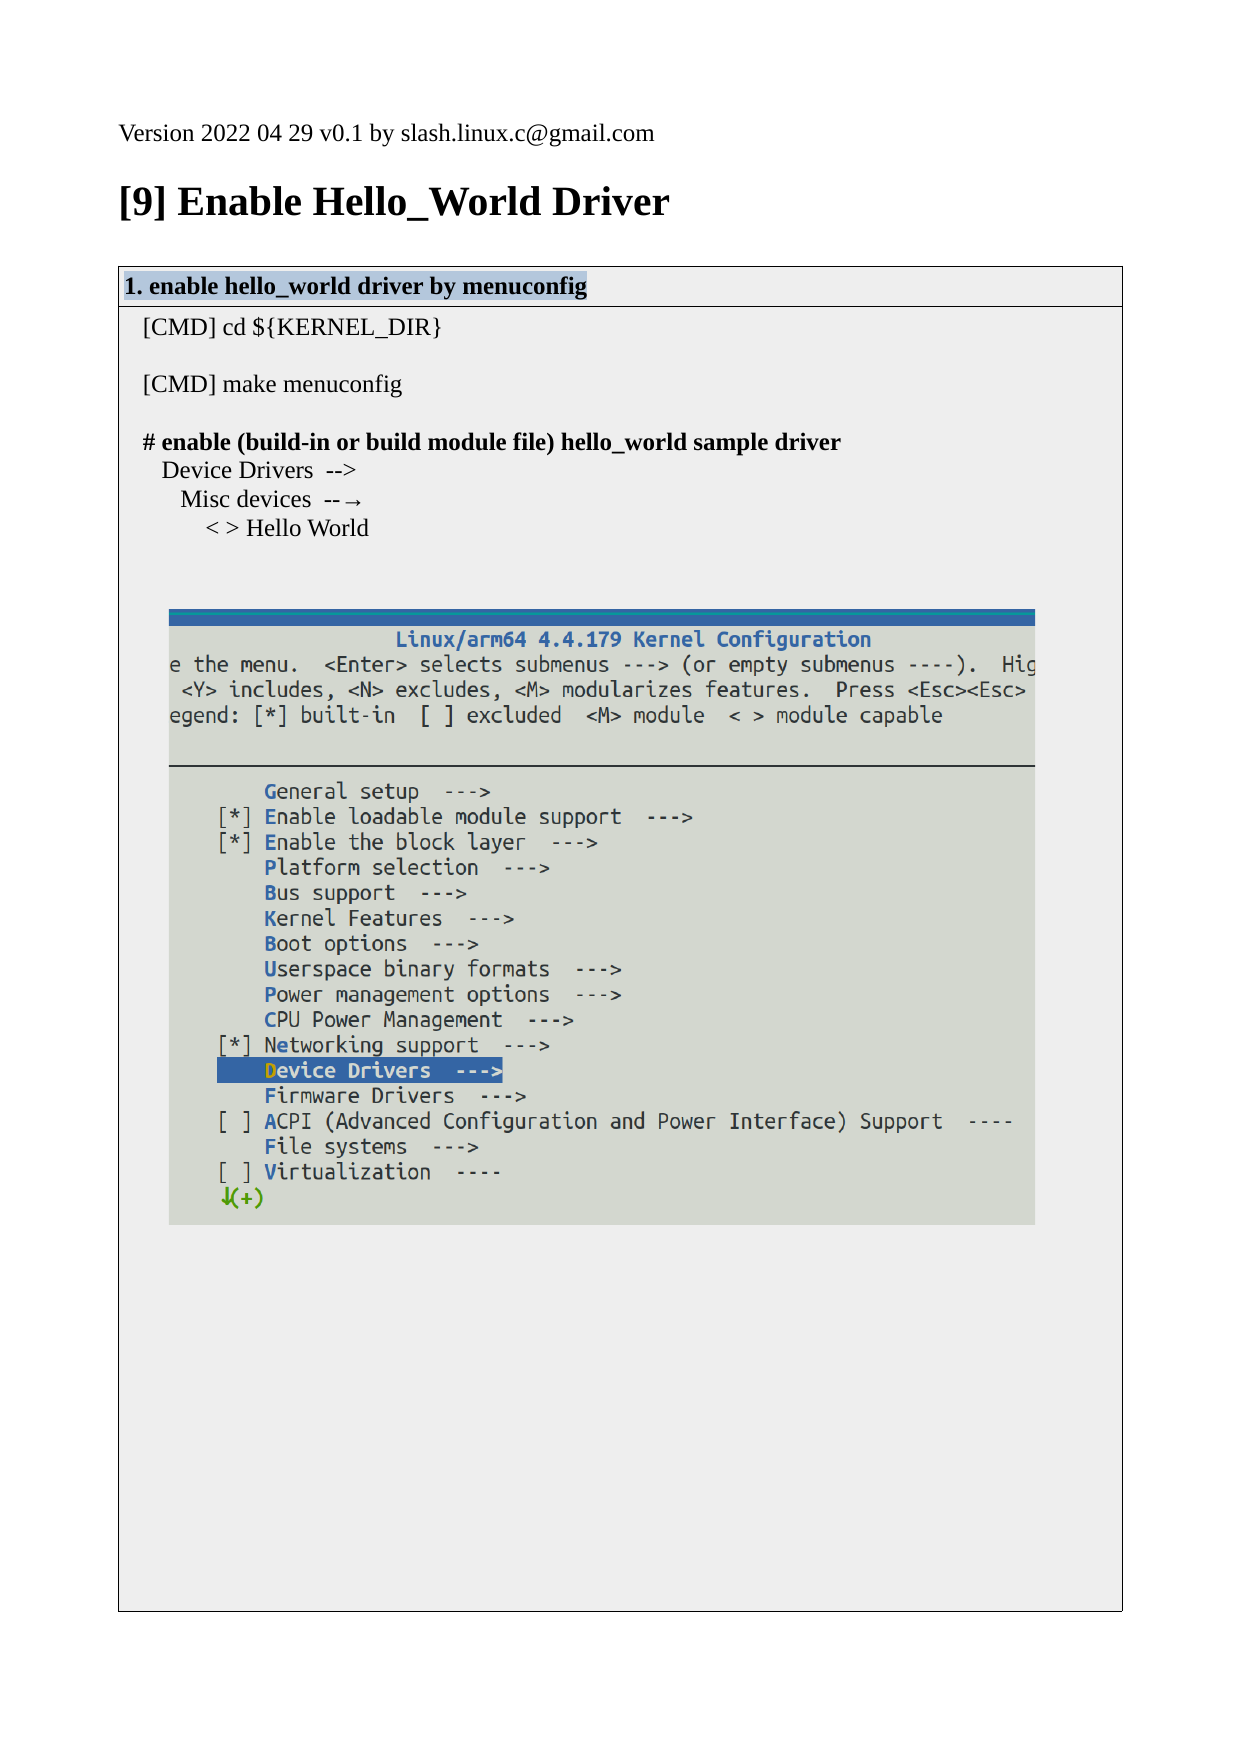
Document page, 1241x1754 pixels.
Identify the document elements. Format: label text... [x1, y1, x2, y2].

table_header 1. enable hello_world driver by menuconfig [119, 267, 1122, 306]
subtitle [9] Enable Hello_World Driver [118, 176, 1122, 224]
table_cell [CMD] cd ${KERNEL_DIR} [CMD] make menuconfig # enable (build-in or build module file) hello_world sample driver Device Drivers --> Misc devices --→ < > Hello World [119, 307, 1122, 1611]
picture [168, 609, 1036, 1225]
